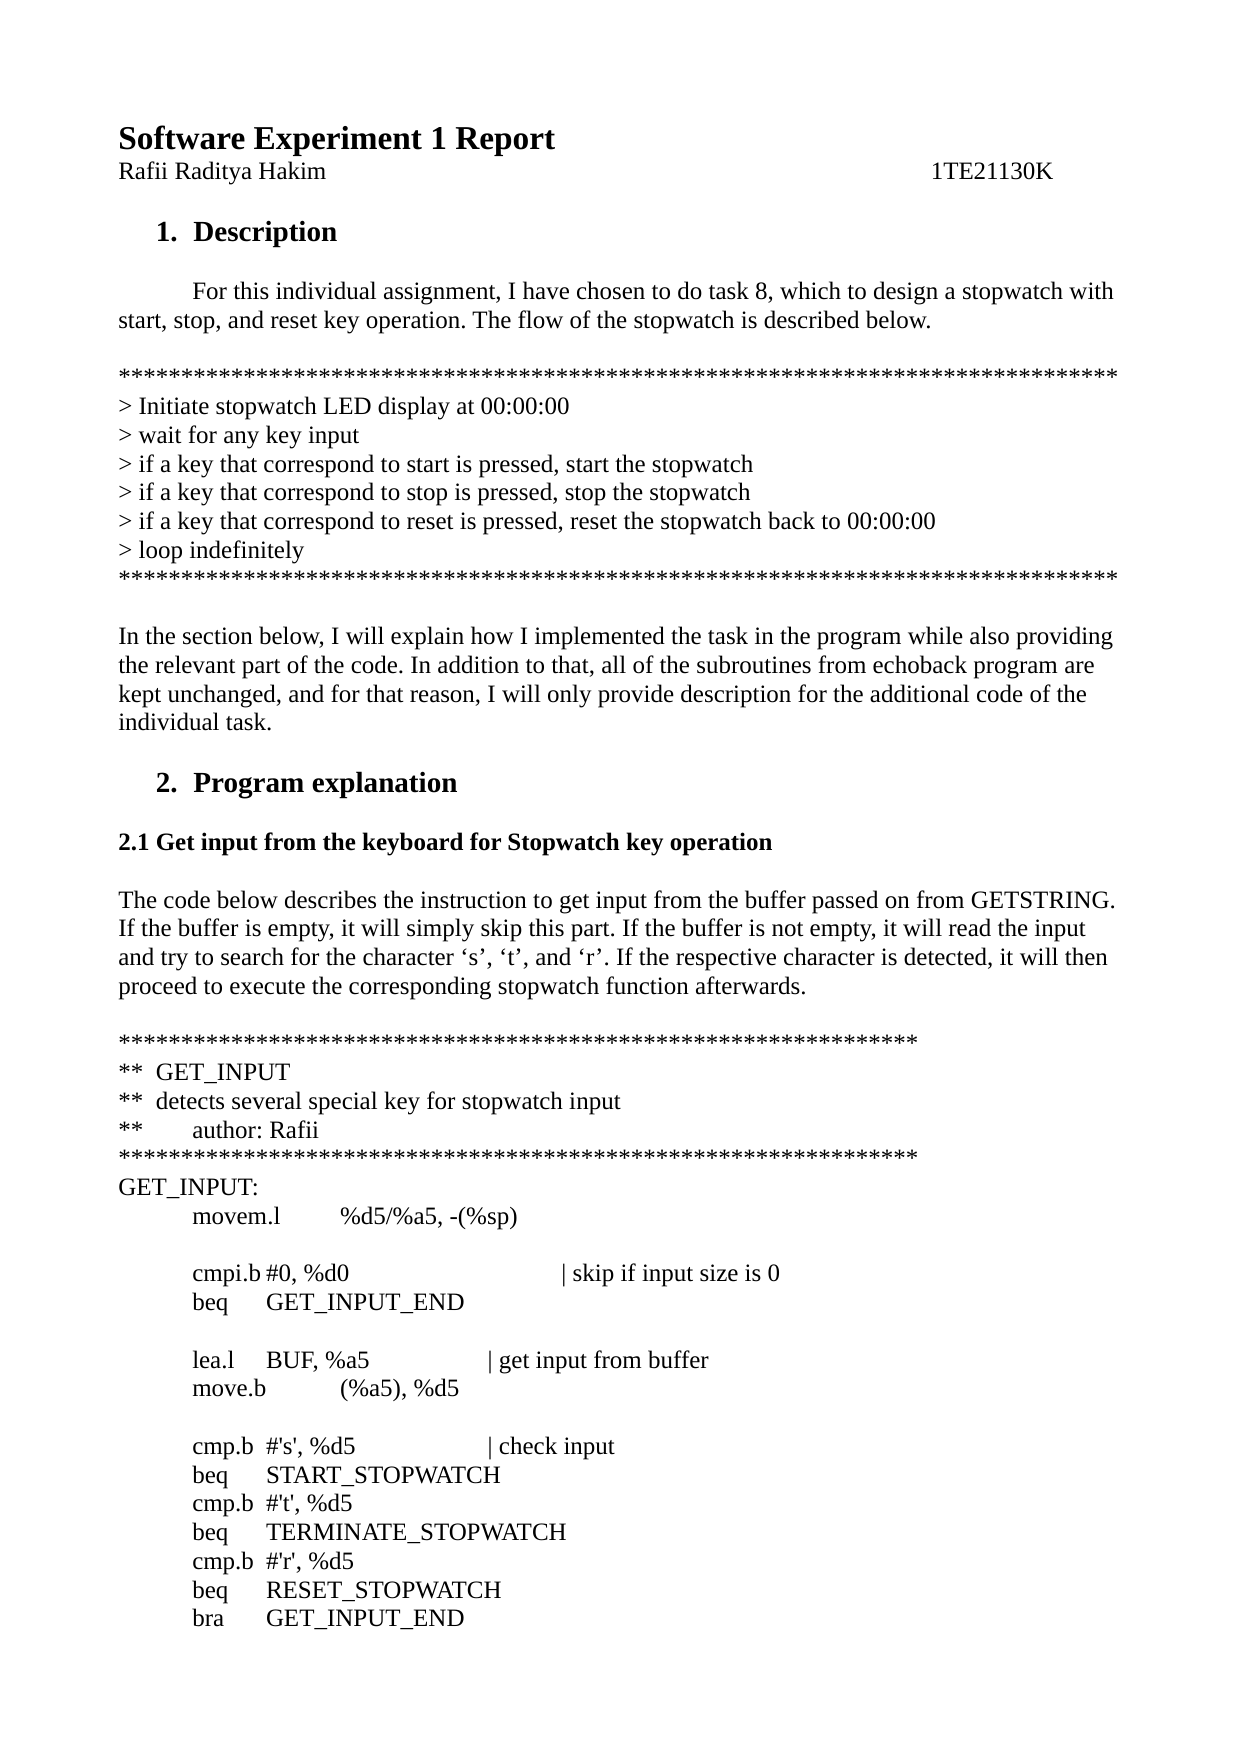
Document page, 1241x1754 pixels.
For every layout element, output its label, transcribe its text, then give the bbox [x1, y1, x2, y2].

text > if a key that correspond to start is pressed, start the stopwatch [118, 449, 1122, 477]
text > wait for any key input [118, 420, 1122, 449]
text beq TERMINATE_STOPWATCH [118, 1517, 1122, 1546]
list Description [156, 214, 1122, 247]
text lea.l BUF, %a5 | get input from buffer [118, 1345, 1122, 1373]
text > if a key that correspond to stop is pressed, stop the stopwatch [118, 477, 1122, 506]
text ******************************************************************************** [118, 362, 1122, 391]
text Rafii Raditya Hakim 1TE21130K [118, 156, 1122, 185]
text move.b (%a5), %d5 [118, 1373, 1122, 1402]
text cmp.b #'r', %d5 [118, 1546, 1122, 1575]
text ******************************************************************************** [118, 564, 1122, 592]
text cmpi.b #0, %d0 | skip if input size is 0 [118, 1258, 1122, 1287]
text beq GET_INPUT_END [118, 1287, 1122, 1316]
text 2.1 Get input from the keyboard for Stopwatch key operation [118, 827, 1122, 856]
text For this individual assignment, I have chosen to do task 8, which to design a stopwatch with start, stop, and reset key operation. The flow of the stopwatch is described below. [118, 276, 1122, 334]
text bra GET_INPUT_END [118, 1603, 1122, 1632]
text > loop indefinitely [118, 535, 1122, 564]
text ** GET_INPUT [118, 1057, 1122, 1086]
text beq START_STOPWATCH [118, 1460, 1122, 1488]
text The code below describes the instruction to get input from the buffer passed on from GETSTRING. If the buffer is empty, it will simply skip this part. If the buffer is not empty, it will read the input and try to search for the character ‘s’, ‘t’, and ‘r’. If the respective character is detected, it will then proceed to execute the corresponding stopwatch function afterwards. [118, 885, 1122, 1000]
text movem.l %d5/%a5, -(%sp) [118, 1201, 1122, 1230]
text **************************************************************** [118, 1143, 1122, 1172]
text ** detects several special key for stopwatch input [118, 1086, 1122, 1115]
text ** author: Rafii [118, 1115, 1122, 1143]
text GET_INPUT: [118, 1172, 1122, 1201]
text Software Experiment 1 Report [118, 118, 1122, 156]
text > if a key that correspond to reset is pressed, reset the stopwatch back to 00:00:00 [118, 506, 1122, 535]
text In the section below, I will explain how I implemented the task in the program while also providing the relevant part of the code. In addition to that, all of the subroutines from echoback program are kept unchanged, and for that reason, I will only provide description for the additional code of the individual task. [118, 621, 1122, 736]
text beq RESET_STOPWATCH [118, 1575, 1122, 1603]
text **************************************************************** [118, 1000, 1122, 1057]
text cmp.b #'s', %d5 | check input [118, 1431, 1122, 1460]
text > Initiate stopwatch LED display at 00:00:00 [118, 391, 1122, 420]
text cmp.b #'t', %d5 [118, 1488, 1122, 1517]
list Program explanation [156, 765, 1122, 798]
